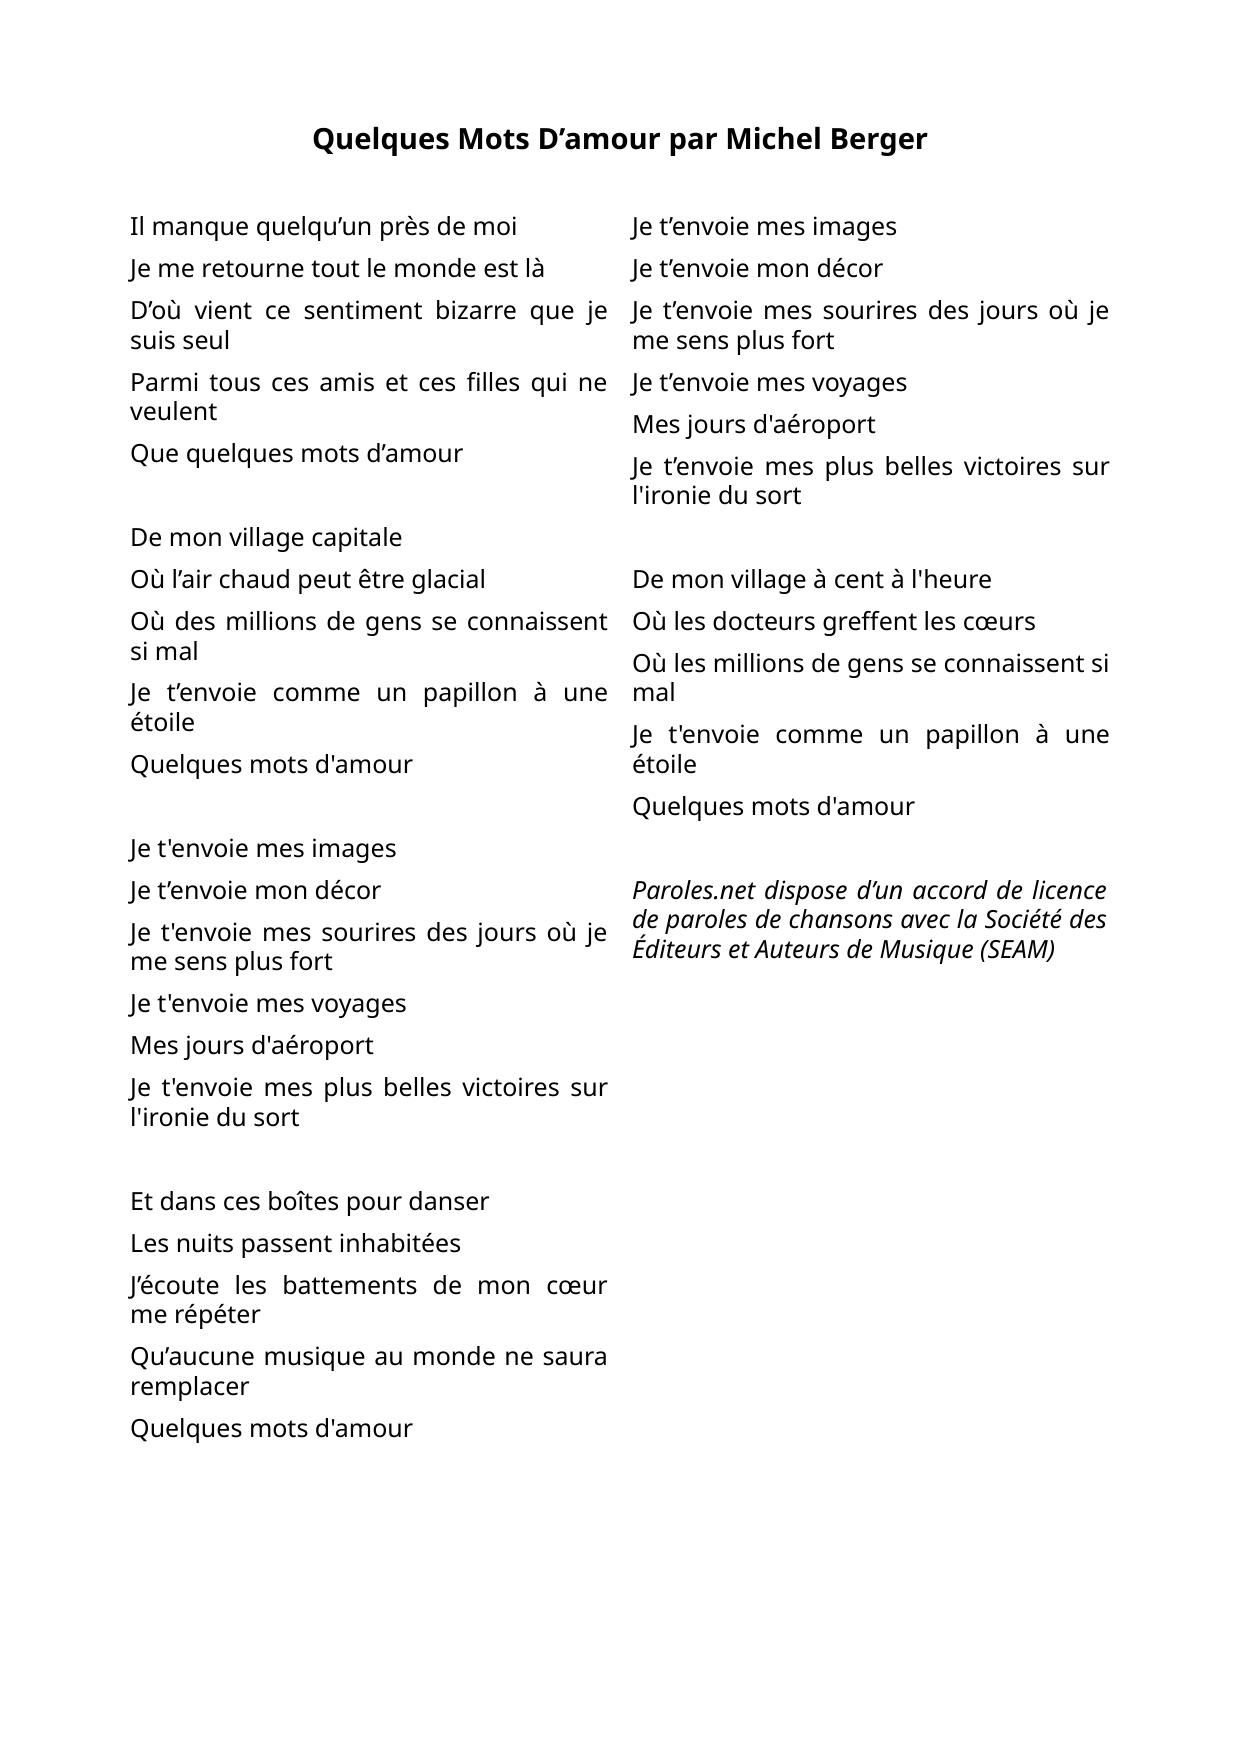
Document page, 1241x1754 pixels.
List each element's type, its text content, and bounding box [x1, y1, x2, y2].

title Quelques Mots D’amour par Michel Berger [118, 118, 1122, 158]
table_header Je t’envoie mes images Je t’envoie mon décor Je t’envoie mes sourires des jours où je me sens plus fort Je t’envoie mes voyages Mes jours d'aéroport Je t’envoie mes plus belles victoires sur l'ironie du sort De mon village à cent à l'heure Où les docteurs greffent les cœurs Où les millions de gens se connaissent si mal Je t'envoie comme un papillon à une étoile Quelques mots d'amour Paroles.net dispose d’un accord de licence de paroles de chansons avec la Société des Éditeurs et Auteurs de Musique (SEAM) [620, 200, 1122, 1467]
table_header Il manque quelqu’un près de moi Je me retourne tout le monde est là D’où vient ce sentiment bizarre que je suis seul Parmi tous ces amis et ces filles qui ne veulent Que quelques mots d’amour De mon village capitale Où l’air chaud peut être glacial Où des millions de gens se connaissent si mal Je t’envoie comme un papillon à une étoile Quelques mots d'amour Je t'envoie mes images Je t’envoie mon décor Je t'envoie mes sourires des jours où je me sens plus fort Je t'envoie mes voyages Mes jours d'aéroport Je t'envoie mes plus belles victoires sur l'ironie du sort Et dans ces boîtes pour danser Les nuits passent inhabitées J’écoute les battements de mon cœur me répéter Qu’aucune musique au monde ne saura remplacer Quelques mots d'amour [118, 200, 620, 1467]
